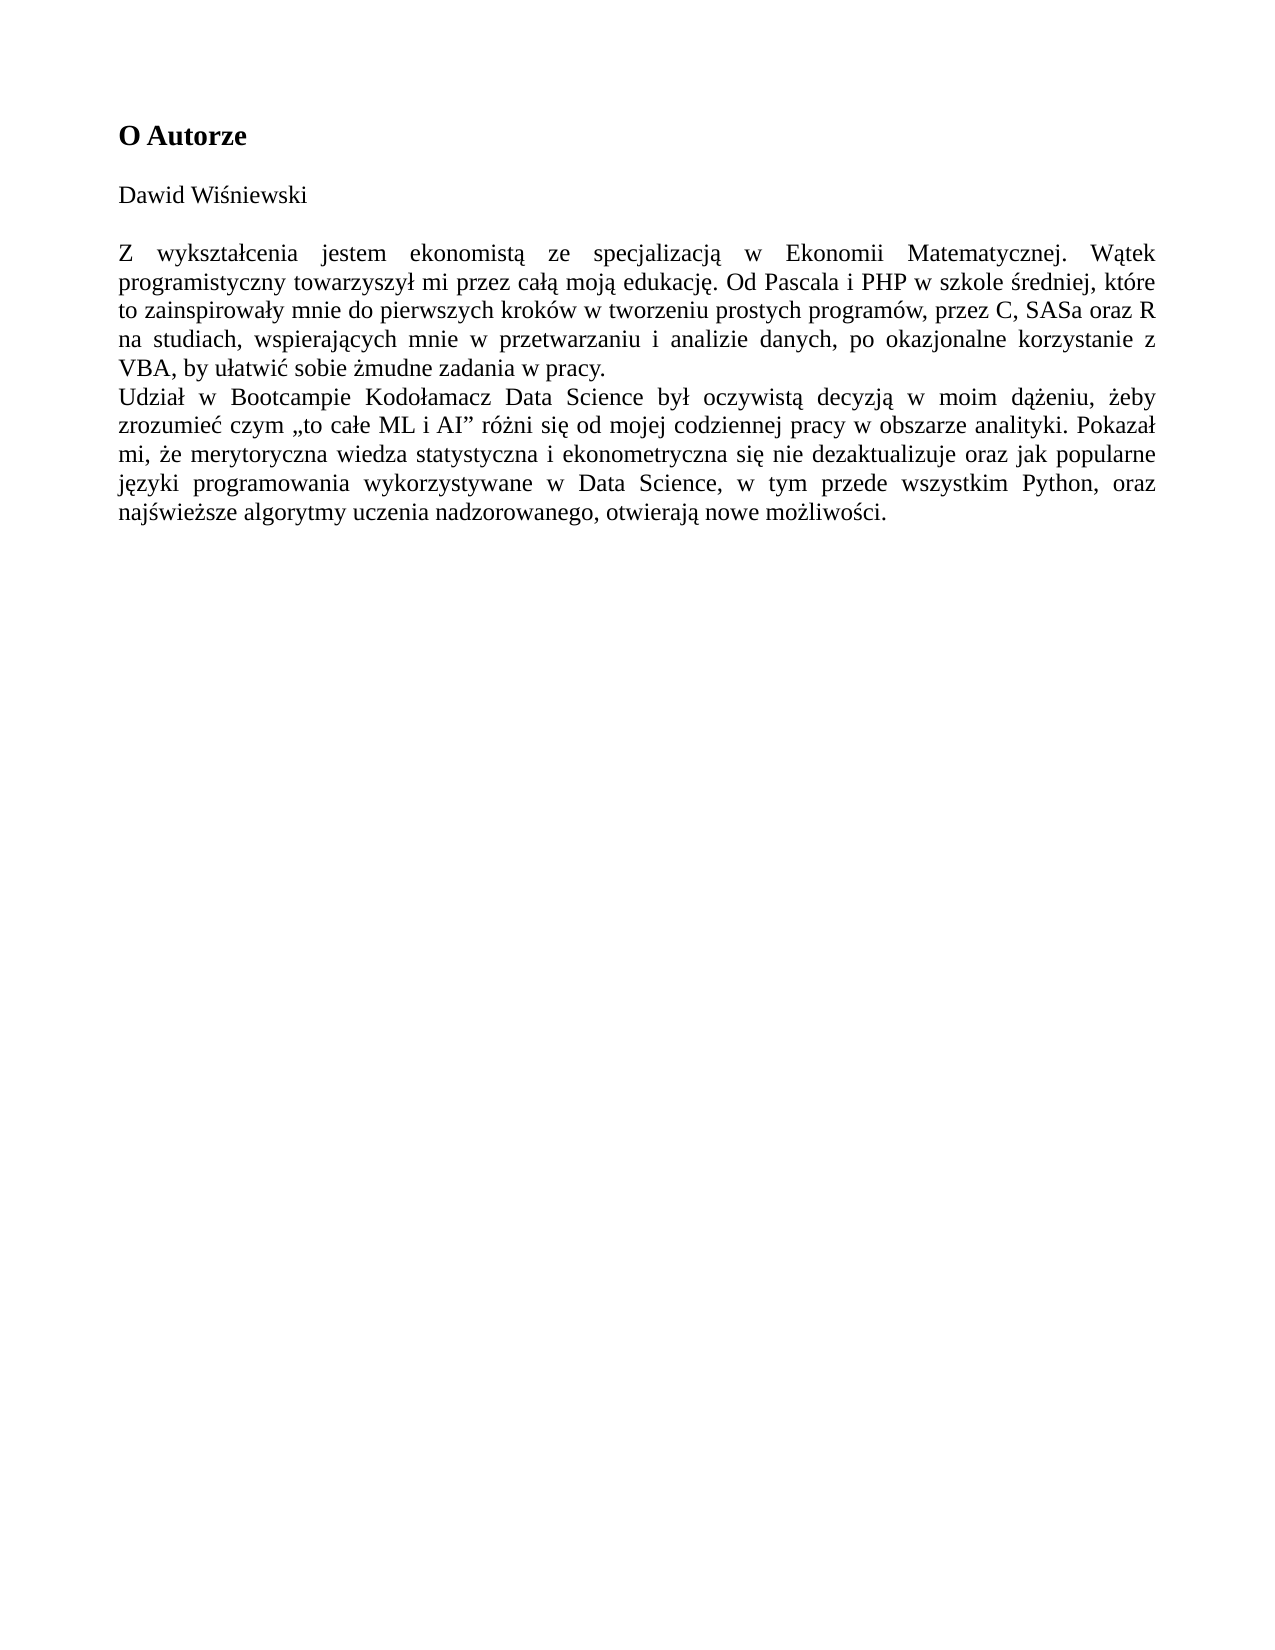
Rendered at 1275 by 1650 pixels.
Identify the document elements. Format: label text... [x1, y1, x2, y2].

text Dawid Wiśniewski [118, 180, 1157, 209]
text O Autorze [118, 118, 1157, 152]
text Udział w Bootcampie Kodołamacz Data Science był oczywistą decyzją w moim dążeniu, żeby zrozumieć czym „to całe ML i AI” różni się od mojej codziennej pracy w obszarze analityki. Pokazał mi, że merytoryczna wiedza statystyczna i ekonometryczna się nie dezaktualizuje oraz jak popularne języki programowania wykorzystywane w Data Science, w tym przede wszystkim Python, oraz najświeższe algorytmy uczenia nadzorowanego, otwierają nowe możliwości. [118, 382, 1157, 525]
text Z wykształcenia jestem ekonomistą ze specjalizacją w Ekonomii Matematycznej. Wątek programistyczny towarzyszył mi przez całą moją edukację. Od Pascala i PHP w szkole średniej, które to zainspirowały mnie do pierwszych kroków w tworzeniu prostych programów, przez C, SASa oraz R na studiach, wspierających mnie w przetwarzaniu i analizie danych, po okazjonalne korzystanie z VBA, by ułatwić sobie żmudne zadania w pracy. [118, 238, 1157, 382]
